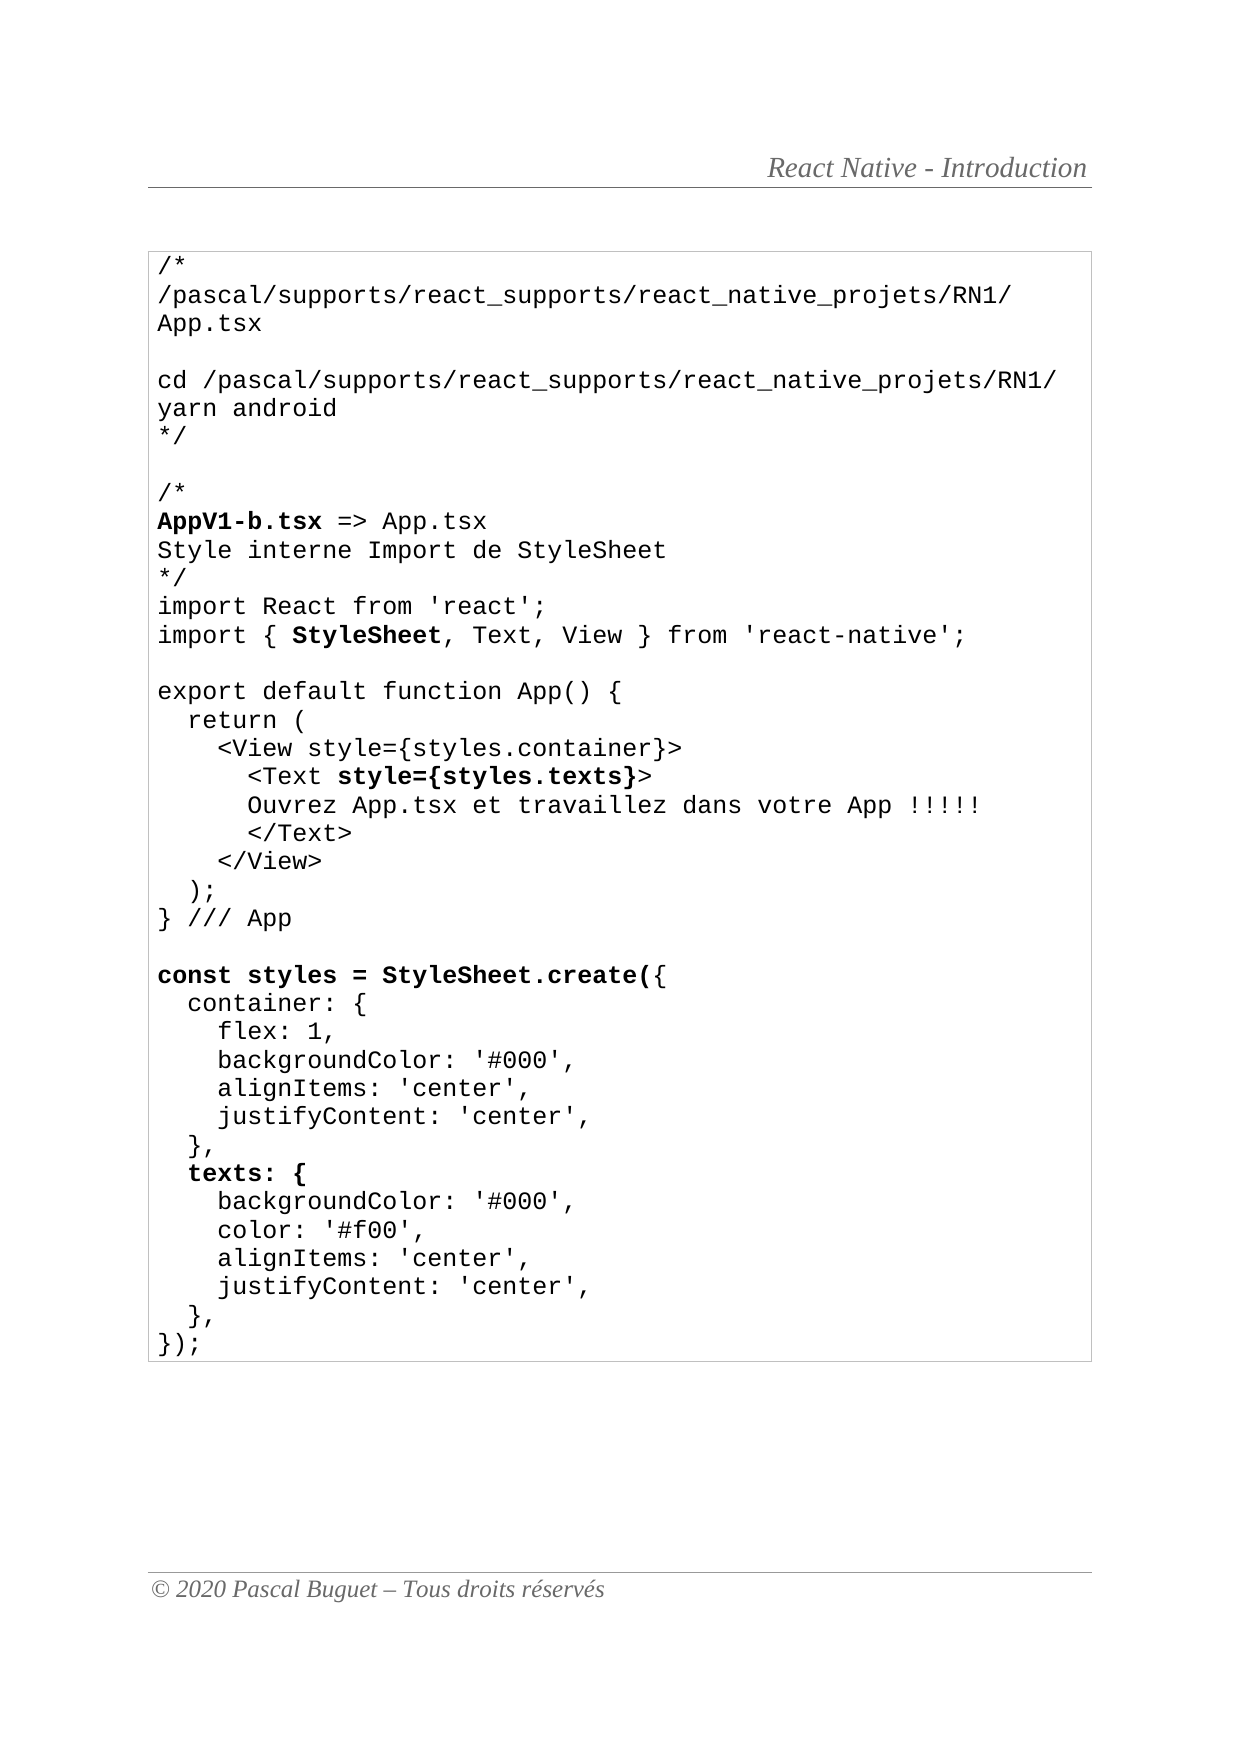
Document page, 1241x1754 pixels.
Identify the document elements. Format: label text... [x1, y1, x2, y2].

text backgroundColor: '#000', [149, 1044, 1091, 1072]
text justifyContent: 'center', [149, 1101, 1091, 1129]
text Style interne Import de StyleSheet [149, 534, 1091, 562]
text AppV1-b.tsx => App.tsx [149, 506, 1091, 534]
text import React from 'react'; [149, 591, 1091, 619]
text const styles = StyleSheet.create({ [149, 959, 1091, 987]
text <Text style={styles.texts}> [149, 761, 1091, 789]
text container: { [149, 987, 1091, 1016]
text texts: { [149, 1157, 1091, 1186]
text ); [149, 874, 1091, 902]
text return ( [149, 704, 1091, 732]
text Ouvrez App.tsx et travaillez dans votre App !!!!! [149, 789, 1091, 817]
text export default function App() { [149, 676, 1091, 704]
text }); [149, 1327, 1091, 1361]
text } /// App [149, 902, 1091, 934]
text */ [149, 421, 1091, 452]
text /* [149, 477, 1091, 506]
text </View> [149, 846, 1091, 874]
text */ [149, 562, 1091, 591]
text <View style={styles.container}> [149, 732, 1091, 761]
text cd /pascal/supports/react_supports/react_native_projets/RN1/ [149, 364, 1091, 392]
text color: '#f00', [149, 1214, 1091, 1242]
text }, [149, 1129, 1091, 1157]
text alignItems: 'center', [149, 1072, 1091, 1101]
text justifyContent: 'center', [149, 1271, 1091, 1299]
text yarn android [149, 392, 1091, 421]
text import { StyleSheet, Text, View } from 'react-native'; [149, 619, 1091, 651]
text }, [149, 1299, 1091, 1327]
text backgroundColor: '#000', [149, 1186, 1091, 1214]
text </Text> [149, 817, 1091, 846]
text flex: 1, [149, 1016, 1091, 1044]
text alignItems: 'center', [149, 1242, 1091, 1271]
text /pascal/supports/react_supports/react_native_projets/RN1/App.tsx [149, 279, 1091, 339]
text /* [149, 252, 1091, 279]
